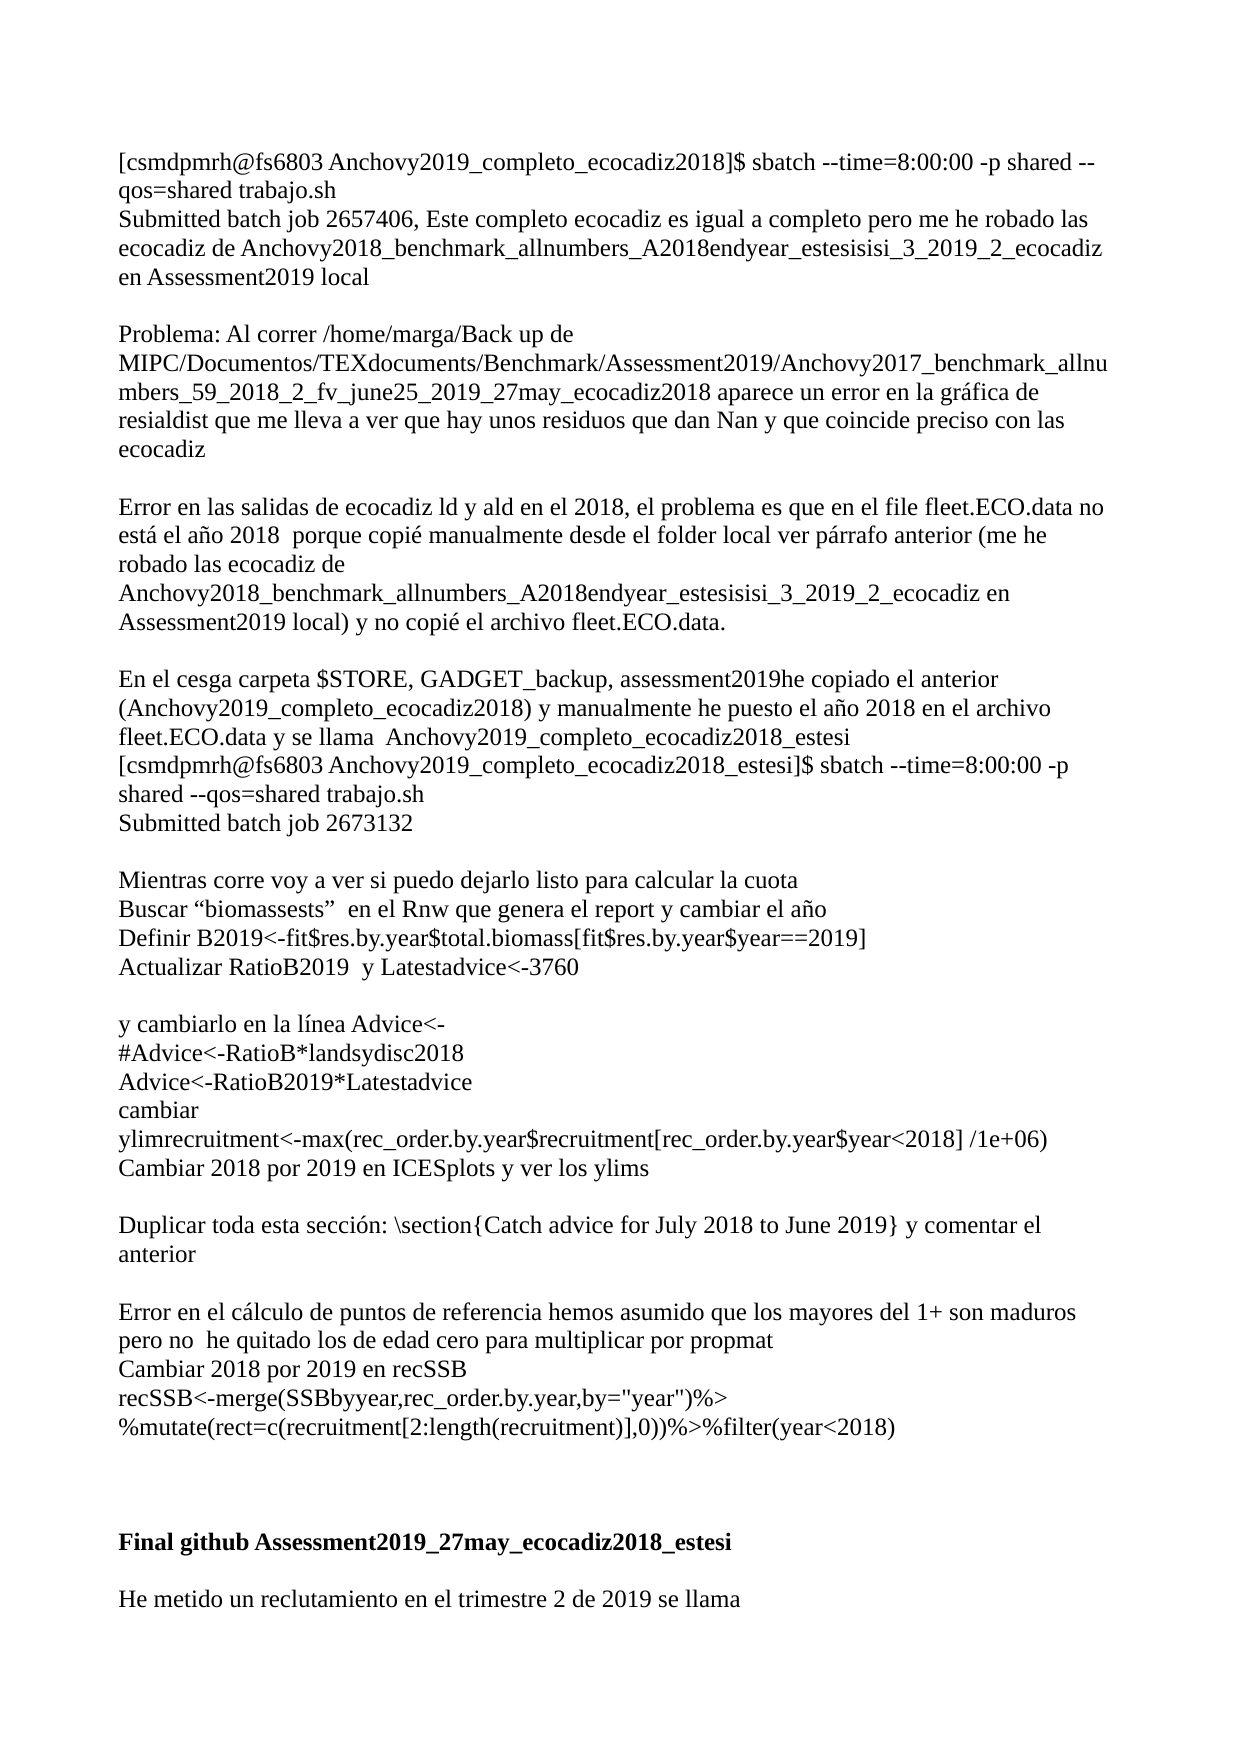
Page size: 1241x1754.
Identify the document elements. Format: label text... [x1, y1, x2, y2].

text Cambiar 2018 por 2019 en recSSB [118, 1354, 1122, 1383]
text En el cesga carpeta $STORE, GADGET_backup, assessment2019he copiado el anterior (Anchovy2019_completo_ecocadiz2018) y manualmente he puesto el año 2018 en el archivo fleet.ECO.data y se llama Anchovy2019_completo_ecocadiz2018_estesi [118, 664, 1122, 751]
text y cambiarlo en la línea Advice<- [118, 1009, 1122, 1038]
text Problema: Al correr /home/marga/Back up de MIPC/Documentos/TEXdocuments/Benchmark/Assessment2019/Anchovy2017_benchmark_allnumbers_59_2018_2_fv_june25_2019_27may_ecocadiz2018 aparece un error en la gráfica de resialdist que me lleva a ver que hay unos residuos que dan Nan y que coincide preciso con las ecocadiz [118, 319, 1122, 463]
text ylimrecruitment<-max(rec_order.by.year$recruitment[rec_order.by.year$year<2018] /1e+06) [118, 1124, 1122, 1153]
text [csmdpmrh@fs6803 Anchovy2019_completo_ecocadiz2018_estesi]$ sbatch --time=8:00:00 -p shared --qos=shared trabajo.sh [118, 751, 1122, 808]
text He metido un reclutamiento en el trimestre 2 de 2019 se llama [118, 1584, 1122, 1613]
text Actualizar RatioB2019 y Latestadvice<-3760 [118, 952, 1122, 981]
text Error en las salidas de ecocadiz ld y ald en el 2018, el problema es que en el file fleet.ECO.data no está el año 2018 porque copié manualmente desde el folder local ver párrafo anterior (me he robado las ecocadiz de Anchovy2018_benchmark_allnumbers_A2018endyear_estesisisi_3_2019_2_ecocadiz en Assessment2019 local) y no copié el archivo fleet.ECO.data. [118, 492, 1122, 636]
text Advice<-RatioB2019*Latestadvice [118, 1067, 1122, 1096]
text Submitted batch job 2657406, Este completo ecocadiz es igual a completo pero me he robado las ecocadiz de Anchovy2018_benchmark_allnumbers_A2018endyear_estesisisi_3_2019_2_ecocadiz en Assessment2019 local [118, 204, 1122, 291]
text Buscar “biomassests” en el Rnw que genera el report y cambiar el año [118, 894, 1122, 923]
text Definir B2019<-fit$res.by.year$total.biomass[fit$res.by.year$year==2019] [118, 923, 1122, 952]
text Mientras corre voy a ver si puedo dejarlo listo para calcular la cuota [118, 866, 1122, 894]
text Duplicar toda esta sección: \section{Catch advice for July 2018 to June 2019} y comentar el anterior [118, 1211, 1122, 1268]
text Error en el cálculo de puntos de referencia hemos asumido que los mayores del 1+ son maduros pero no he quitado los de edad cero para multiplicar por propmat [118, 1297, 1122, 1354]
text cambiar [118, 1096, 1122, 1124]
text Final github Assessment2019_27may_ecocadiz2018_estesi [118, 1527, 1122, 1556]
text [csmdpmrh@fs6803 Anchovy2019_completo_ecocadiz2018]$ sbatch --time=8:00:00 -p shared --qos=shared trabajo.sh [118, 147, 1122, 204]
text #Advice<-RatioB*landsydisc2018 [118, 1038, 1122, 1067]
text recSSB<-merge(SSBbyyear,rec_order.by.year,by="year")%>%mutate(rect=c(recruitment[2:length(recruitment)],0))%>%filter(year<2018) [118, 1383, 1122, 1441]
text Submitted batch job 2673132 [118, 808, 1122, 837]
text Cambiar 2018 por 2019 en ICESplots y ver los ylims [118, 1153, 1122, 1182]
